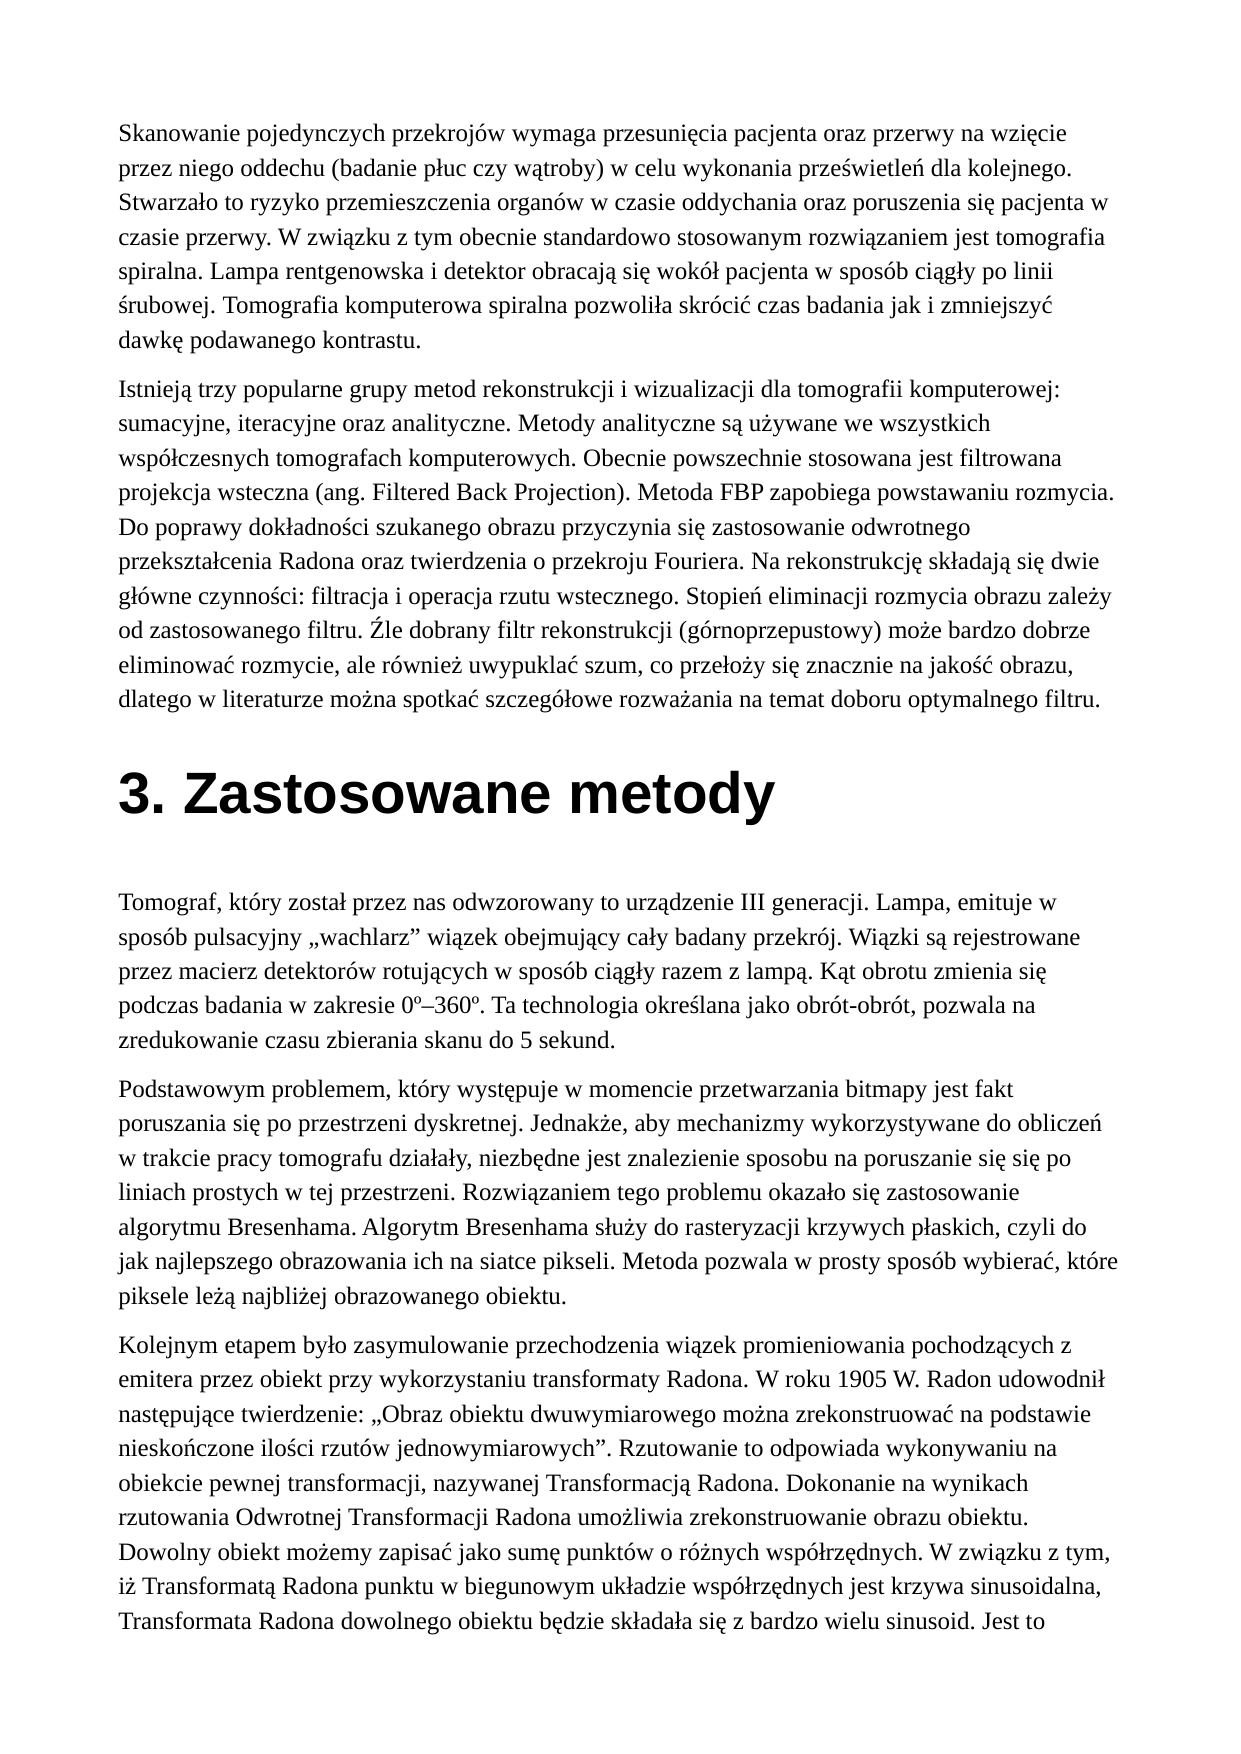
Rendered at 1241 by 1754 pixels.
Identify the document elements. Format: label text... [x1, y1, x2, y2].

text Kolejnym etapem było zasymulowanie przechodzenia wiązek promieniowania pochodzących z emitera przez obiekt przy wykorzystaniu transformaty Radona. W roku 1905 W. Radon udowodnił następujące twierdzenie: „Obraz obiektu dwuwymiarowego można zrekonstruować na podstawie nieskończone ilości rzutów jednowymiarowych”. Rzutowanie to odpowiada wykonywaniu na obiekcie pewnej transformacji, nazywanej Transformacją Radona. Dokonanie na wynikach rzutowania Odwrotnej Transformacji Radona umożliwia zrekonstruowanie obrazu obiektu. Dowolny obiekt możemy zapisać jako sumę punktów o różnych współrzędnych. W związku z tym, iż Transformatą Radona punktu w biegunowym układzie współrzędnych jest krzywa sinusoidalna, Transformata Radona dowolnego obiektu będzie składała się z bardzo wielu sinusoid. Jest to [118, 1330, 1122, 1634]
text Podstawowym problemem, który występuje w momencie przetwarzania bitmapy jest fakt poruszania się po przestrzeni dyskretnej. Jednakże, aby mechanizmy wykorzystywane do obliczeń w trakcie pracy tomografu działały, niezbędne jest znalezienie sposobu na poruszanie się się po liniach prostych w tej przestrzeni. Rozwiązaniem tego problemu okazało się zastosowanie algorytmu Bresenhama. Algorytm Bresenhama służy do rasteryzacji krzywych płaskich, czyli do jak najlepszego obrazowania ich na siatce pikseli. Metoda pozwala w prosty sposób wybierać, które piksele leżą najbliżej obrazowanego obiektu. [118, 1074, 1122, 1310]
title 3. Zastosowane metody [118, 758, 1122, 826]
text Tomograf, który został przez nas odwzorowany to urządzenie III generacji. Lampa, emituje w sposób pulsacyjny „wachlarz” wiązek obejmujący cały badany przekrój. Wiązki są rejestrowane przez macierz detektorów rotujących w sposób ciągły razem z lampą. Kąt obrotu zmienia się podczas badania w zakresie 0º–360º. Ta technologia określana jako obrót-obrót, pozwala na zredukowanie czasu zbierania skanu do 5 sekund. [118, 887, 1122, 1054]
text Istnieją trzy popularne grupy metod rekonstrukcji i wizualizacji dla tomografii komputerowej: sumacyjne, iteracyjne oraz analityczne. Metody analityczne są używane we wszystkich współczesnych tomografach komputerowych. Obecnie powszechnie stosowana jest filtrowana projekcja wsteczna (ang. Filtered Back Projection). Metoda FBP zapobiega powstawaniu rozmycia. Do poprawy dokładności szukanego obrazu przyczynia się zastosowanie odwrotnego przekształcenia Radona oraz twierdzenia o przekroju Fouriera. Na rekonstrukcję składają się dwie główne czynności: filtracja i operacja rzutu wstecznego. Stopień eliminacji rozmycia obrazu zależy od zastosowanego filtru. Źle dobrany filtr rekonstrukcji (górnoprzepustowy) może bardzo dobrze eliminować rozmycie, ale również uwypuklać szum, co przełoży się znacznie na jakość obrazu, dlatego w literaturze można spotkać szczegółowe rozważania na temat doboru optymalnego filtru. [118, 374, 1122, 713]
text Skanowanie pojedynczych przekrojów wymaga przesunięcia pacjenta oraz przerwy na wzięcie przez niego oddechu (badanie płuc czy wątroby) w celu wykonania prześwietleń dla kolejnego. Stwarzało to ryzyko przemieszczenia organów w czasie oddychania oraz poruszenia się pacjenta w czasie przerwy. W związku z tym obecnie standardowo stosowanym rozwiązaniem jest tomografia spiralna. Lampa rentgenowska i detektor obracają się wokół pacjenta w sposób ciągły po linii śrubowej. Tomografia komputerowa spiralna pozwoliła skrócić czas badania jak i zmniejszyć dawkę podawanego kontrastu. [118, 118, 1122, 354]
